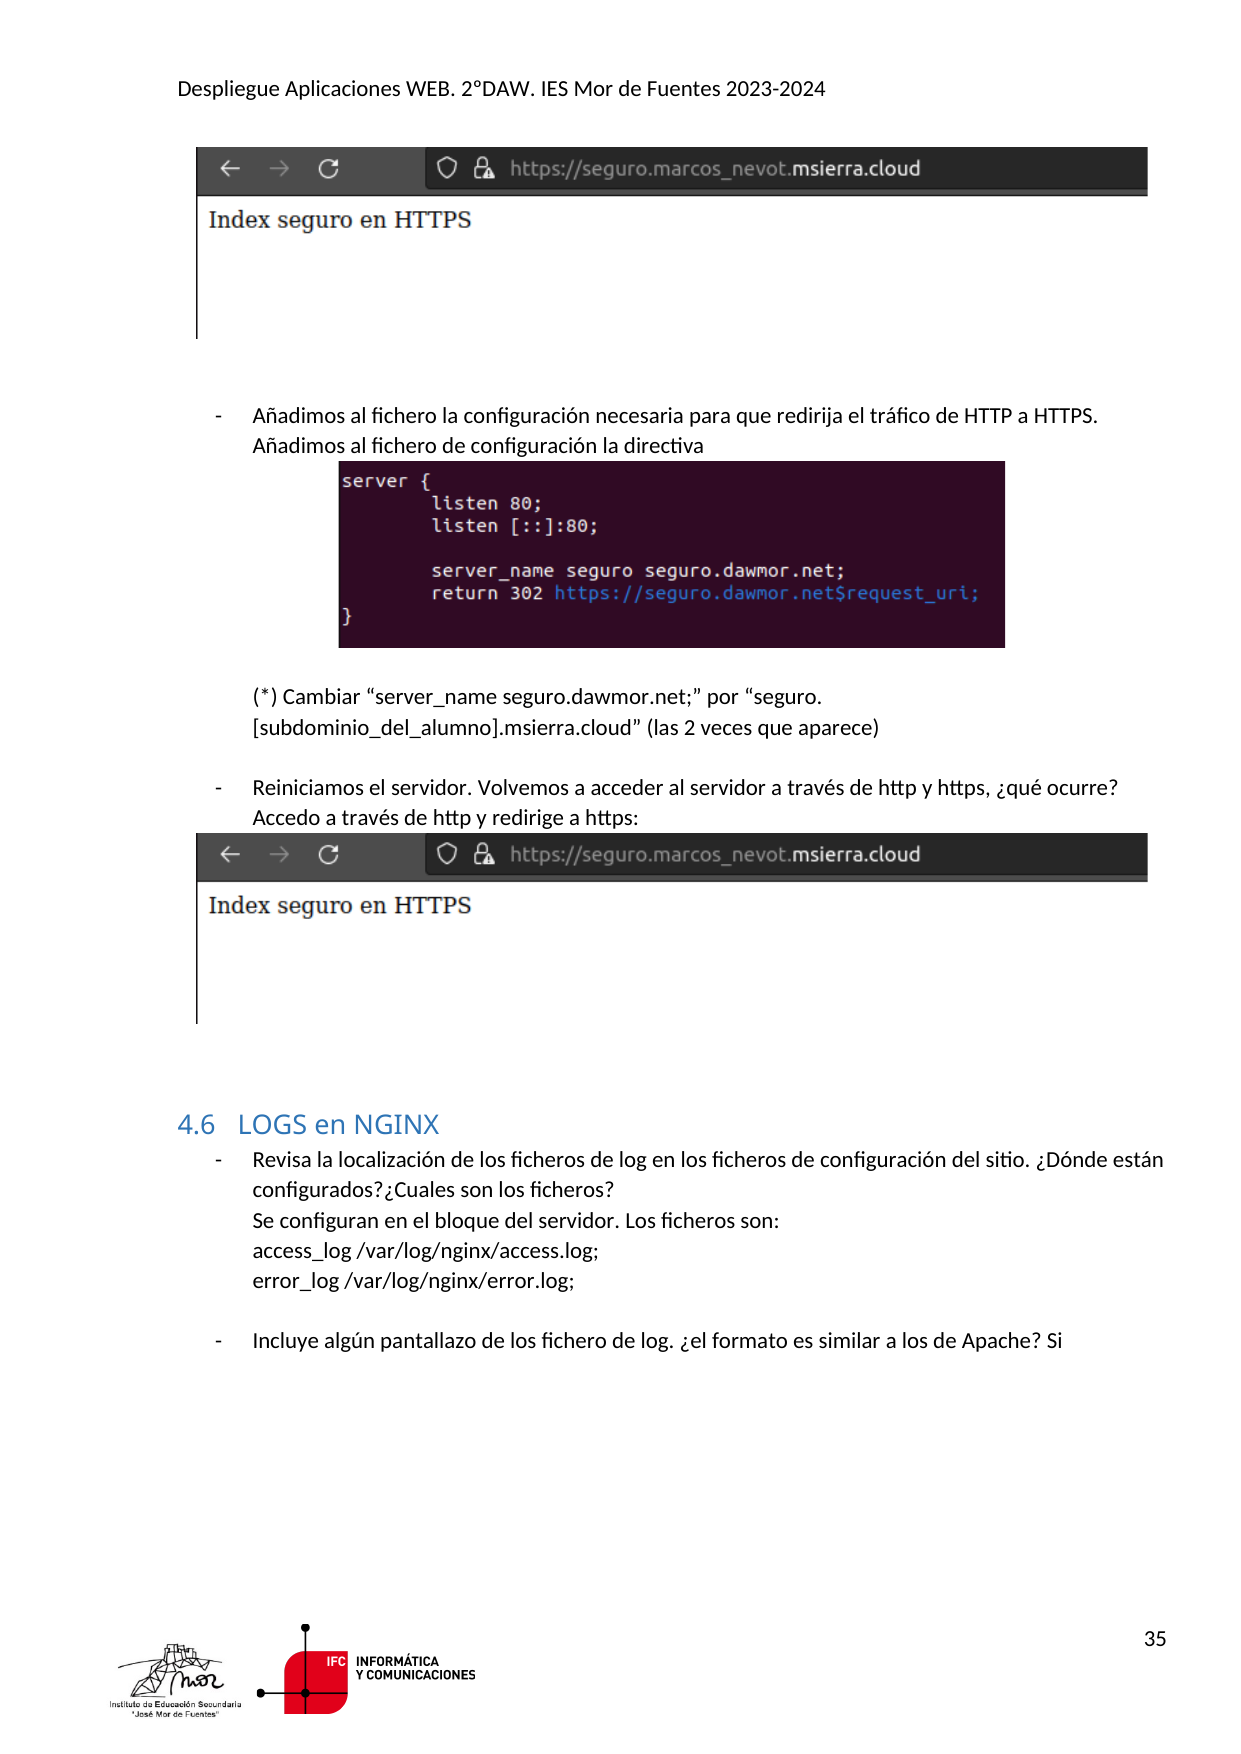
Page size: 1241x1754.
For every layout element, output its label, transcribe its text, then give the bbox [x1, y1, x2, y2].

list error_log /var/log/nginx/error.log; [215, 1266, 1167, 1294]
picture [196, 833, 1148, 1024]
list (*) Cambiar “server_name seguro.dawmor.net;” por “seguro.[subdominio_del_alumno].msierra.cloud” (las 2 veces que aparece) [215, 682, 1167, 741]
picture [338, 461, 1006, 648]
list access_log /var/log/nginx/access.log; [215, 1236, 1167, 1264]
picture [256, 1624, 475, 1714]
list Reiniciamos el servidor. Volvemos a acceder al servidor a través de http y https, ¿qué ocurre? [215, 773, 1167, 801]
list Se configuran en el bloque del servidor. Los ficheros son: [215, 1206, 1167, 1234]
list Revisa la localización de los ficheros de log en los ficheros de configuración del sitio. ¿Dónde están configurados?¿Cuales son los ficheros? [215, 1145, 1167, 1203]
list Añadimos al fichero la configuración necesaria para que redirija el tráfico de HTTP a HTTPS. Añadimos al fichero de configuración la directiva [215, 401, 1167, 459]
subtitle LOGS en NGINX [177, 1106, 1167, 1142]
list Accedo a través de http y redirige a https: [215, 803, 1167, 831]
list Incluye algún pantallazo de los fichero de log. ¿el formato es similar a los de Apache? Si [215, 1327, 1167, 1354]
picture [196, 147, 1148, 339]
picture [100, 1631, 249, 1736]
